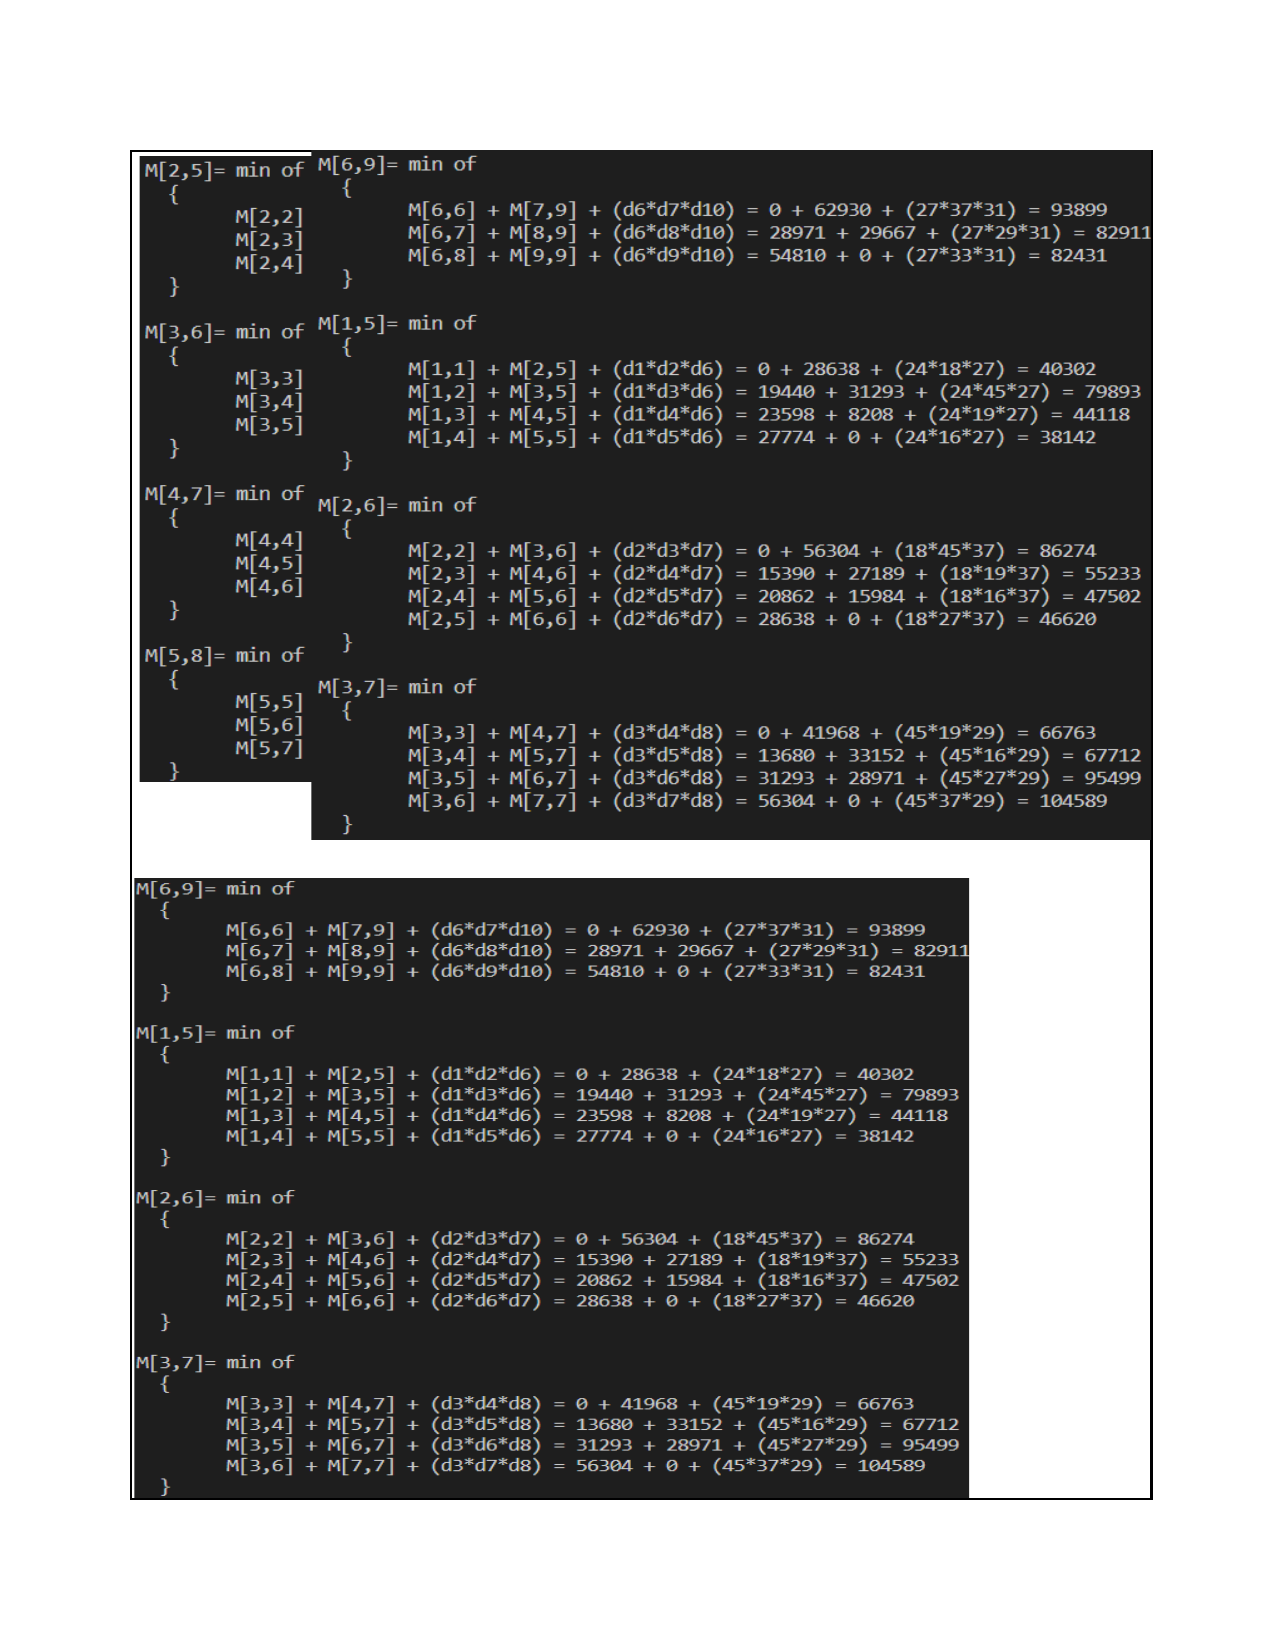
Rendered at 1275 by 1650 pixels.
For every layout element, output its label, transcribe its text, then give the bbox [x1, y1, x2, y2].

picture [134, 878, 970, 1498]
picture [139, 150, 1152, 840]
table_cell RESULT: [132, 152, 1150, 1498]
